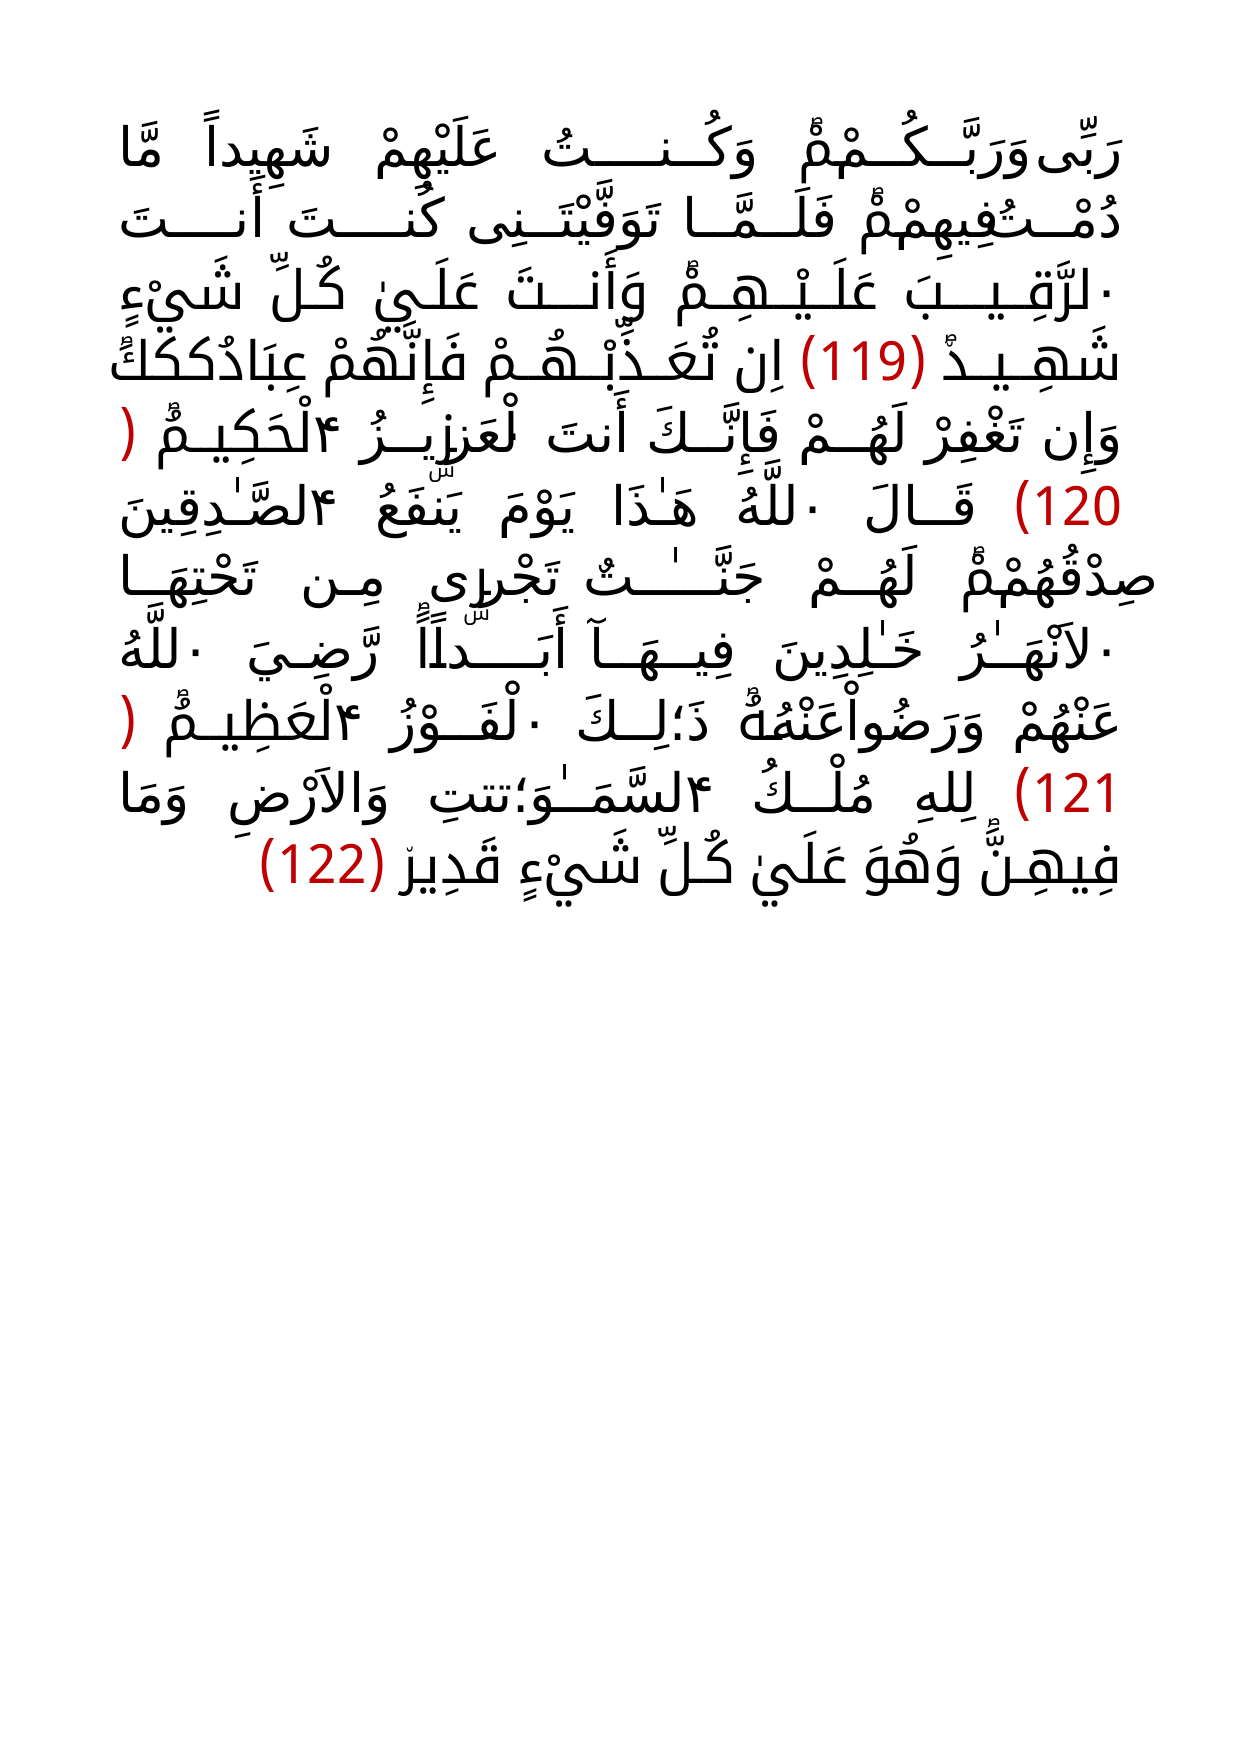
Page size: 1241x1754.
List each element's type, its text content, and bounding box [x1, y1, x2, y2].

text بِسْمِ ۱للَّهِ ۱لرَّحْمَـٰنِ ۱لرَّحِيمِ يَـٰٓـأَيُّهَـا ۰لذِينَ ءَامَنُوٓاْ أَوْفُواْ بِالْعُقُودِؐ (1) ٱُحِلَّــتْ لَكُم بَهِيمَةُ ۴لاَنْعَــٰمِ إِلاَّ مَا يُتْلۭيٰ عَلَيْكُمْ غَيْرَ مُحِلِّى ۱لصَّيْدِ وَأَنتُمْ حُرُم٘ؐ اِنَّ ۰للَّهَ يَحْكُمُ مَا يُرۣيدُؐ (2) يَـٰٓأَيُّهَا ۰لذِيـنَ ءَامَنُواْ لاَ تُحِلُّواْ شَعَــٰٓئِرَ ۰للَّهِ وَلاَ ۰لشَّهْرَ ۰لْحَرَامَ وَلاَ ۰لْهَدْيَ وَلاَ ۰لْقَـلَئِدَ وَلآَ ءَآمِّينَ ۰لْبَيْــتَ ۰لْحَرَامَ يَبْتَغُونَ فَضْلًا مِّن رَّبِّهِمْ وَرۣضْوَ؛ناًؐ وَإِذَا حَلَلْتُمْ فَاصْطَادُواْؐ وَلاَ يَجْرۣمَنَّكُمْ شَنَـَٔانُ قَوْمٖ اَن صَدُّوكُمْ عَنِ ۱ڤْمَسْجِدِ ۱لْحَرَامِ أَن تَعْتَدُواْؐ وَتَعَاوَنُواْ عَلَي ۰لْبِـرّۣ وَالتَّقْوۭيٰؐ وَلاَ تَعَـاوَنُـواْ عَلَي ۰لِاثْـمِ وَالْعُـدْوَ؛نِؐ وَاتَّـقُـواْ ۴للَّهَؐ إِنَّ ۰للَّهَ شَدِيدُ ۴لْعِقَابببِؐ (3) ¥ حُرّۣمَــتْ عَلَيْكُمُ ۴لْمَيْتَةُ وَالدَّمُ وَلَحْمُ ۴لْخِنزۣيرۣ وَمَآ ٱُهِلَّ لِغَـيْرۣ ۱للَّهِ بِهِ” وَاڤْمُنْخَـنِـقَـةُ وَالْمَـوْقُـوذَةُ وَالْمُتَرَدِّيَةُ وَاڤنَّطِيحَةُ وَمَآ أَكَلَ ۰لسَّبُعُ إِلاَّ مَـا ذَكَّيْتُــمْ وَمَا ذُبِحَ عَلَي ۰لنُّصُــبِ وَأَن تَسْتَقْسِمُواْ بِالاَزْچَــمِؐ ذَ؛لِــكُــمْ فِسْق٘ؐ ۱لْيَـوْمَ يَئِـسَ ۰لذِينَ كَفَرُواْ مِن دِينِكُمْؐ فَلاَ تَخْشَوْهُــمْ وَاخْشَوْنِؐ ۱لْيَوْمَ أَكْمَلْــتُ لَكُمْ دِينَكُمْ وَأَتْمَمْــتُ عَلَيْكُمْ نِعْمَتِى وَرَضِـيـــتُ لَكُـمُ ۴لِاسْچَـمَ دِينـاًؐ فَمَنُ ۶ضْـطُــرَّ فِى مَخْمَصَـةٖ غَيْرَ مُتَجَانِـفٍ لِإِّثْـمٍ فَإِنَّ ۰للَّهَ غَـفُـورٌ رَّحِـيـمٌؐ (4) يَسْــَٔلُونَكَ مَاذَآ ٱُحِلَّ لَهُمْؐ قُلُ ۷حِلَّ لَكُمُ ۴لطَّيِّبَــٰــتُ وَمَــا عَلَّمْتُم مِّنَ ۰لْجَوَارۣحِ مُكَلِّبِينَ تُعَلِّمُونَهُنَّ مِمَّا عَلَّمَكُمُ ۴للَّهُؐ فَكُلُواْ مِمَّآ أَمْسَكْنَ عَلَيْكُمْ وَاذْكُرُواْ èسْمَ ۰للَّهِ عَلَيْهِؐ وَاتَّقُواْ ۴للَّهَؐ إِنَّ ۰للَّهَ سَرۣيعُ ۴لْحِـسَـابببِؐ (5) ۱لْيَـوْمَ ٱُحِـلَّ لَكُـمُ ۴لطَّيِّبَــٰــتُ وَطَعَامُ ۴لذِينَ ٱُوتُواْ ۴لْكِتَــٰــبَ حِلٌّ لَّكُمْ وَطَعَامُكُمْ حِـلٌّ لَّهُــمْ وَاڤْمُحْصَنَــٰــتُ مِنَ ۰لْمُومِنَــٰــتِ وَاڤْمُحْصَنَــٰــتُ مِنَ ۰لـذِينَ ٱُوتُواْ ۴لْكِتَــٰــبَ مِن قَـبْلِكُمُ; إِذَآ ءَاتَيْتُمُوهُنَّ ٱُجُورَهُنَّ مُحْصِنِيـنَ غَيْرَ مُسَـٰفِحِيـنَ وَلاَ مُتَّخِـذِىٓ أَخْدَانٍؐ وَمَنْ يَّكْفُرْ بِالِايمَـٰنِ فَقَدْ حَبِطَ عَمَلُهُ„ وَهُوَ فِى ۱لاَخِرَةِ مِنَ ۰لْخَــٰسِرۣينَؐ (6) ® يَـٰٓأَيُّهَا ۰لذِينَ ءَامَنُوٓاْ إِذَا قُمْتُـمُ; إِلَي ۰لصَّلَــوٰةِ فَاغْسِلُواْ وُجُوهَكُمْ وَأَيْدِيَكُمُ; إِلَي ۰لْمَرَافِقِ وَامْسَحُواْ بِرُءُوسِكُمْؐ وَأَرْجُلَكُمُ; إِلَي ۰لْكَعْبَيْنِؐ وَإِن كُنتُمْ جُنُبــاً فَاطَّهَّرُواْؐ وَإِن كُنتُم مَّرْضۭيٰٓ أَوْ عَلَيٰ سَفَـر۫ اَوْ جَـآءَ احَدٌ مِّنكُم مِّنَ ۰لْغَآئِطِ أَوْ چَمَسْتُمُ ۴لنِّسَـآءَ فَلَمْ تَجِدُواْ مَآءً فَتَيَمَّمُواْ صَعِيداً طَيِّباً فَامْسَحُواْ بِوُجُوهِكُمْ وَأَيْدِيكُم مِّنْهُؐ مَا يُرۣيدُ ۴للَّهُ لِيَجْعَلَ عَلَيْكُم مِّنْ حَرَجٍؐ وَچَكِنْ يُّرۣيــدُ لِيُطَهِّرَكُمْ وَلِيُتِمَّ نِعْمَتَهُ„ عَلَيْكُمْ لَعَلَّكُمْ تَشْكُرُونَؐ (7) وَاذْكُرُواْ نِعْمَةَ ۰للَّهِ عَلَيْكُمْ وَمِيثَــٰقَهُ ۴ﻟ﮲ وَاثَقَكُم بِهِ“ إِذْ قُلْتُمْ سَمِعْنَا وَأَطَعْنَاؐ وَاتَّقُواْ ۴للَّهَؐ إِنَّ ۰للَّهَ عَلِيمٛ بِذَاتِ ۱لصُّدُورۣؐ (8) يَـٰٓـأَيُّهَا ۰لذِينَ ءَامَنُواْ كُونُواْ قَوَّ؛مِينَ لِلهِ شُهَـدَآءَ بِالْقِـسْـطِؐ وَلاَ يَجْرۣمَـنَّــكُمْ شَنَـــَٔانُ قَــوْمٖ عَلَـيٰٓ أَلاَّ تَعْدِلُواْؐ èعْدِلُواْ هُوَ أَقْـرَبببُ لِلتَّقْوۭيٰؐ وَاتَّقُـواْ ۴للَّهَؐ إِنَّ ۰للَّهَ خَبِيرٛ بِمَــا تَعْمَلُونَؐ (9) وَعَدَ ۰للَّهُ ۴لذِينَ ءَامَنُواْ وَعَمِلُواْ ۴ڤصَّـٰڤِحَـٰــتِ لَهُم مَّغْفِرَةٌ وَأَجْر٘ عَظِيمٌؐ (10) وَالذِينَ كَفَرُواْ وَكَذَّبُواْ بِـَٔايَــٰتِنَآ ٱُوْلَئِكَ أَصْحَــٰــبُ ۴لْجَحِيمِؐ (11) يَـٰٓأَيُّهَا ۰لذِينَ ءَامَنُواْ ۶ذْكُرُواْ نِعْمَــتَ ۰للَّهِ عَلَيْكُمُ; إِذْ هَمَّ قَوْم٘ اَنْ يَّـبْسُطُوٓاْ إِلَيْكُمُ; أَيْدِيَهُمْ فَكَفَّ أَيْدِيَهُمْ عَنكُمْؐ وَاتَّقُواْ ۴للَّهَؐ وَعَلَي ۰للَّهِ فَلْيَتَوَكَّلِ ۱لْمُومِنُونَؐ (12) © وَلَقَدَ اَخَذَ ۰للَّهُ مِيثَـٰقَ بَنِىٓ إِسْرَآءِيلَ وَبَعَثْنَا مِنْهُمُ èثْنَىْ عَشَرَ نَقِيبـاًؐ وَقَالَ ۰للَّهُ إِنِّى مَعَكُمْؐ لَـئِـنَ اَقَمْتُمُ ۴لصَّلَوٰةَ وَءَاتَيْتُمُ ۴لزَّكَوٰةَ وَءَامَنتُم بِرُسُلِى وَعَزَّرْتُمُوهُمْ وَأَقْرَضْتُمُ ۴للَّهَ قَرْضاٗ حَسَناً لُءَّكَفِّرَنَّ عَنكُمْ سَيِّــَٔاتِكُمْ وَلُءَدْخِلَنَّكُمْ جَنَّــٰــتٍ تَجْرۣى مِـن تَحْتِهَا ۰لاَنْهَـٰـرُؐ فَمَن كَفَـرَ بَـعْـدَ ذَ؛لِـكَ مِنكُمْ فَقَد ضَّلَّ سَوَآءَ ۰لسَّبِيلِؐ (13) فَبِمَا نَقْضِهِم مِّيثَــٰقَهُمْ لَعَنَّــٰهُمْ وَجَعَلْنَا قُلُوبَهُمْ قَــٰسِيَـةً يُحَـرّۣفُونَ ۰لْكَلِـمَ عَن مَّوَاضِعِهِ” وَنَسُـواْ حَظّـاً مِّمَّــا ذُكِّـرُواْ بِهِؐ” وَلاَ تَــزَالُ تَطَّلِعُ عَلَيٰ خَآئِنَةٍ مِّنْهُمُ; إِلاَّ قَلِيلًا مِّنْهُــمْؐ فَاعْــفُ عَنْهُمْ وَاصْفَحِؐ اِنَّ ۰للَّهَ يُحِــبُّ ۴ڤْمُحْسِنِينَؐ (14) وَمِـنَ ۰لذِيـنَ قَالُوٓاْ إِنَّــا نَصَـٰرۭيٰٓ أَخَذْنَا مِيثَــٰقَهُمْ فَنَسُواْ حَظّاً مِّمَّــا ذُكِّرُواْ بِهِ” فَأَغْرَيْنَا بَيْنَهُمُ ۴لْعَدَ؛وَةَ وَالْبَغْضَآءَ اۭلَيٰ يَوْمِ ۱لْقِيَــٰمَةِؐ وَسَوْفَ يُنَبِّيؖهُمُ ۴للَّهُ بِمَاكَانُواْ يَصْنَعُونَؐ (15) يَـٰٓأَهْلَ ۰لْكِتَــٰــبِ قَدْ جَآءَكُمْ رَسُولُنَـا يُبَيِّنُ لَكُمْ كَثِيراً مِّمَّا كُنتُمْ تُخْفُونَ مِنَ ۰لْكِتَــٰــبِ وَيَعْفُواْ عَن كَثِيرٍؐ (16) قَدْ جَآءَكُم مِّنَ ۰للَّهِ نُورٌ وَكِتَــٰــبٌ مُّبِينٌ (17) يَهْدِى بِهِ ۱للَّهُ مَـنِ 'تَّبَعَ رۣضْوَ؛نَهُ„ سُبُلَ ۰لسَّچَمِؐ وَيُخْرۣجُـهُم مِّنَ ۰لظُّلُمَــٰــتِ إِلَي ۰لنُّورۣ بِإِذْنِهِؐ” وَيَهْدِيهِمُ; إِلَيٰ صِرَ؛طٍ مُّسْتَقِيمٍؐ (18) ® لَّقَدْ كَفَـرَ ۰لذِيـنَ قَالُوٓاْ إِنَّ ۰للَّهَ هُوَ ۰لْمَسِيحُ èبْنُ مَرْيَمَؐ قُـلْ فَمَنْ يَّمْلِــكُ مِنَ ۰للَّهِ شَيْـــٔاٗ اِنَ اَرَادَ أَنْ يُّهْلِــكَ ۰ڤْمَسِيحَ "بْنَ مَرْيَــمَ وَٱُمَّهُ„ وَمَن فِى ۱لاَرْضِ جَمِيعـاًؐ وَلِلهِ مُلْــكُ ۴لسَّمَــٰوَ؛تتتِ وَالاَرْضِ وَمَا بَيْنَهُمَاؐ يَخْلُـقُ مَا يَشَآءُؐ وَاللَّهُ عَلَيٰ كُلِّ شَيْءٍ قَدِيــرٌؐ (19) وَقَالَــتِ ۱لْيَهُودُ وَالنَّصَــٰرۭيٰ نَحْـنُ أَبْنَــٰٓؤُاْ ۴للَّهِ وَأَحِبَّـٰٓؤُهُؐ, قُلْ فَلِمَ يُعَذِّبُكُم بِذُنُوبِكُمؐ بَلَ اَنتُم بَشَرٌ مِّمَّـنْ خَلَقَؐ يَغْفِرُ لِمَنْ يَّشَآءُ وَيُعَذِّبببُ مَـنْ يَّشَآءُؐ وَلِلهِ مُلْكُ ۴لسَّمَـٰوَ؛تتتِ وَالاَرْضِ وَمَا بَيْنَهُمَـاؐ وَإِلَيْهِ ۱لْمَصِيرُؐ (20) يَـٰٓأَهْلَ ۰لْكِتَــٰــبِ قَدْ جَآءَكُمْ رَسُولُنَا يُبَيِّنُ لَكُمْ عَلَيٰ فَتْرَةٍ مِّنَ ۰لرُّسُلِ أَن تَقُولُواْ مَا جَآءَنَــا مِنۢ بَشِيرٍ وَلاَ نَذِيرٍ فَقَدْ جَآءَكُم بَشِيرٌ وَنَذِيرٌؐ وَاللَّهُ عَلَيٰ كُلِّ شَيْءٍ قَدِيرٌؐ (21) وَإِذْ قَالَ مُوسۭيٰ لِقَوْمِهِ” يَــٰقَوْمِ ۹ذْكُرُواْ نِعْمَةَ ۰للَّهِ عَلَيْكُمُ; إِذْ جَعَلَ فِيكُمُ; أَنۢبِيؕـآءَ وَجَعَلَكُم مُّلُوكـاًؐ وَءَاتۭيٰكُم مَّا لَمْ يُوتتتِ أَحَداً مِّنَ ۰لْعَــٰلَمِينَؐ (22) يَــٰقَوْمِ ۹دْخُلُواْ ۴لاَرْضَ ۰لْمُقَدَّسَةَ ۰لتِى كَتَــــبَ ۰للَّهُ لَــكُمْؐ وَلاَ تَرْتَدُّواْ عَلَيٰٓ أَدْبۭـٰرۣكُمْ فَتَنقَــلِبُـواْ خَـــٰسِرۣيـنَؐ (23) قَــالُواْ يَــٰمُوسۭيٰٓ إِنَّ فِيهَا قَوْمـاً جَبّۭارۣينَؐ وَإِنَّا لَن نَّدْخُلَهَـا حَتَّـيٰ يَخْرُجُواْ مِنْهَــاؐ فَإِنْ يَّخْرُجُواْ مِنْـهَـا فَإِنَّا دَ؛خِلُـونَؐ (24) ¤ قَالَ رَجُچَنِ مِنَ ۰لذِينَ يَخَافُونَ أَنْعَمَ ۰للَّهُ عَلَيْهِمَا ۸دْخُلُواْ عَلَيْهِمُ ۴لْبَابببَؐ فَإِذَا دَخَلْتُمُوهُ فَإِنَّكُمْ غَـٰلِبُونَؐ وَعَلَي ۰للَّهِ فَتَوَكَّلُوٓاْ إِن كُنتُــم مُّومِنِيـنَؐ (25) قَــالُواْ يَــٰمُوسۭيٰٓ إِنَّـا لَن نَّدْخُلَهَآ أَبَداً مَّـا دَامُواْ فِيهَا فَاذْهَــبَ اَنتَ وَرَبُّكَ فَقَــٰتِلآَ إِنَّا هَــٰهُنَا قَــٰعِدُونَؐ (26) قَالَ رَبِّ إِنِّى لآَ أَمْلِكُ إِلاَّ نَفْسِىؐ وَأَخِىؐ فَافْرُقْ بَيْنَنَـا وَبَيْنَ ۰لْقَوْمِ ۱لْفَــٰسِقِيـنَؐ (27) قَالَ فَإِنَّهَا مُحَـرَّمَة٘ عَلَيْهِمُؐ; أَرْبَعِينَ سَنَةً يَتِيهُـونَ فِى ۱لاَرْضِؐ فَلاَ تَاسَ عَلَي ۰لْقَوْمِ ۱لْفَــٰسِقِينَؐ (28) وَاتْلُ عَلَيْهِــمْ نَبَأَ "بْنَيَ —ادَمَ بِالْحَقِّ إِذْ قَرَّبَــا قُرْبَاناً فَتُقُبِّلَ مِنَ اَحَدِهِمَا وَلَمْ يُتَقَبَّلْ مِنَ ۰لاَخَرۣؐ قَالَ لَأَقْتُلَنَّــكَؐ قَالَ إِنَّمَا يَتَقَبَّلُ ۴للَّهُ مِنَ ۰لْمُتَّقِينَؐ (29) لَـئِنۢ بَسَطْــتَّ إِلَيَّ يَدَكَ لِتَقْتُـلَنِى مَـآ أَنَــا بِبَاسِطٍ يَدِيَ إِلَيْــكَ لَأِقْتُلَــكَؐ إِنِّيَ أَخَافُ ۴للَّهَ رَبَّ ۰لْعَــٰلَمِينَؐ (30) إِنِّيَ ٱُرۣيدُ أَن تَبُوٓأَ بِإِثْمِى وَإِثْمِــكَ فَتَكُونَ مِنَ اَصْحَــٰــبِ ۱لنّۭارۣؐ وَذَ؛لِكَ جَزَ×ؤُاْ ۴لظَّـٰلِمِــيـنَؐ (31) فَطَوَّعَــــتْ لَــهُ„ نَفْسُــهُ„ قَتْلَ أَخِيـهِ فَقَتَــلَــهُ„ فَأَصْبَحَ مِـنَ ۰لْخَــٰسِرۣيـنَؐ (32) فَبَعَــــثَ ۰للَّهُ غُرَابــاً يَبْحَــــثُ فِى ۱لاَرْضِ لِيُرۣيَــهُ„ كَيْــفَ يُوَ؛رۣى سَوْءَةَ أَخِيهِؐ قَــالَ يَـٰوَيْلَتۭيٰٓ أَعَجَزْتتتُ أَنَ اَكُونَ مِثْلَ هَـٰذَا ۰لْغُرَابببِ فَٱُوَ؛رۣيَ سَوْءَةَ أَخِى فَأَصْبَحَ مِنَ ۰لنَّــٰدِمِينَ (33) مِنَ اَجْلِ ذَ؛لِكَؐ كَتَبْنَـا عَلَيٰ بَنِىٓ إِسْرَآءِيلَ أَنَّهُ„ مَن قَتَلَ نَفْساَۢ بِغَيْـرۣ نَفْسٖ اَوْ فَسَادٍ فِى ۱لاَرْضِ فَكَأَنَّمَا قَتَلَ ۰لنَّاسَ جَمِيعـاًؐ وَمَنَ اَحْيۭاهَــا فَكَأَنَّمَآ أَحْيَــا ۰لنَّاسَ جَمِيعاًؐ ® وَلَقَدْ جَآءَتْهُمْ رُسُلُنَـا بِالْبَيِّنَــٰــتِ ثُـمَّ إِنَّ كَثِيراً مِّنْهُم بَعْدَ ذَ؛لِــكَ فِى ۱لاَرْضِ لَمُسْرۣفُــونَؐ (34) إِنَّــمَــا جَزَ×ؤُاْ ۴لذِينَ يُحَارۣبُونَ ۰للَّهَ وَرَسُولَهُ„ وَيَسْعَوْنَ فِى ۱لاَرْضِ فَسَــاداٗ اَنْ يُّقَــتَّــلُــوٓاْ أَوْ يُصَــلَّبُــوٓاْ أَوْ تُقَطَّــعَ أَيْدِيهِــــمْ وَأَرْجُلُهُم مِّنْ خِچَفٖ اَوْ يُنفَوْاْ مِنَ ۰لاَرْضِؐ ذَ؛لِــكَ لَهُــمْ خِزْيٌ فِى ۱لدُّنْيۭـاؐ وَلَهُــمْ فِى ۱لاَخِرَةِ عَــذَاب٘ عَظِيــم٘ (35) اِلاَّ ۰لذِينَ تَابُواْ مِن قَــبْـلِ أَن تَقْدِرُواْ عَلَيْهِمْ فَاعْلَمُوٓاْ أَنَّ ۰للَّــهَ غَفُورٌ رَّحِيمٌؐ (36) يَـٰٓأَيُّهَــا ۰لذِينَ ءَامَنُواْ èتَّقُواْ ۴للَّهَ وَابْتَغُوٓاْ إِلَيْهِ ۱لْوَسِيلَةَ وَجَــٰهِدُواْ فِى سَبِيـلِــهِ” لَعَلَّــكُــمْ تُفْلِحُـونَؐ (37) إِنَّ ۰لذِيـنَ كَـفَــرُواْ لَوَ اَنَّ لَهُــم مَّــا فِى ۱لاَرْضِ جَمِيعــاً وَمِثْلَهُ„ مَعَهُ„ لِيَفْتَدُواْ بِهِ” مِـنْ عَـذَابببِ يَــوْمِ ۱لْقِيَــٰـمَةِ مَــا تُقُبِّلَ مِنْهُمْؐ وَلَهُمْ عَذَاببب٘ اَلِيــمٌؐ (38) يُرۣيدُونَ أَنْ يَّخْــرُجُــواْ مِنَ ۰لنّۭارۣ وَمَـا هُم بِخَــٰرۣجِينَ مِنْهَـاؐ وَلَهُمْ عَذَابٌ مُّقِيمٌؐ (39) وَالسَّارۣقُ وَالسَّارۣقَةُ فَاقْطَعُوٓاْ أَيْدِيَهُمَا جَزَآءَۢ بِمَا كَسَبَــا نَكَــٰلًا مِّـنَ ۰للَّهِؐ وَاللَّهُ عَزۣيز٘ حَكِيــمٌؐ (40) فَمَـن تَابَ مِـنۢ بَــعْــدِ ظُلْمِهِ” وَأَصْــلَحَ فَــإِنَّ ۰للَّهَ يَتُـوبببُ عَلَــيْــهِؐ إِنَّ ۰للَّــهَ غَفُــورٌ رَّحِيم٘ؐ (41) اَلَمْ تَعْلَمَ اَنَّ ۰للَّهَ لَهُ„ مُلْــكُ ۴لسَّمَــٰوَ؛تِ وَالاَرْضِؐ يُعَذِّبببُ مَـنْ يَّشَـآءُ وَيَغْفِرُ لِمَنْ يَّشَــآءُؐ وَاللَّهُ عَلَيٰ كُلِّ شَيْءٍ قَدِيرٌؐ (42) © يَـٰٓأَيُّهَـا ۰لرَّسُولُ لاَ يُحْزۣنــكَ ۰لذِينَ يُسَــٰرۣعُونَ فِى ۱لْكُفْرۣ مِنَ ۰لذِينَ قَالُـوٓاْ ءَامَنَّـا بِأَفْـوَ؛هِــهِــمْ وَلَمْ تُومِـن قُلُوبُهُـمْؐ وَمِنَ ۰لذِيـنَ هَــادُواْ سَمَّــٰـعُــونَ لِلْكَذِبببِ سَمَّــٰعُــونَ لِقَوْمٖ —اخَرۣيـنَ لَمْ يَاتُوكَؐ يُحَرّۣفُــونَ ۰لْكَــلِــمَ مِـنۢ بَعْدِ مَوَاضِعِــهِ” يَقُولُــونَ إِنُ ۷وتِيتُــمْ هَــٰـذَا فَخُــذُوهُ وَإِن لَّــمْ تُــوتَــوْهُ فَاحْــذَرُواْؐ وَمَـنْ يُّــرۣدِ ۱للَّــهُ فِــتْــنَــتَــهُ„ فَلَـن تَــمْـلِــكَ لَــهُ„ مِـنَ ۰للَّهِ شَــيْـــٔاٗؐ ۷وْلَئِـــكَ ۰لذِينَ لَمْ يُرۣدِ ۱للَّهُ أَنْ يُّطَــهِّــرَ قُلُوبَــهُــمْؐ لَــهُــمْ فِى ۱لدُّنْـيۭــا خِـزْيٌؐ وَلَــهُـمْ فِى ۱لاَخِــرَةِ عَــذَاب٘ عَظِــيــمٌؐ (43) سَمَّـــٰعُــونَ لِلْكَذِبببِ أَكَّــٰلُـونَ ڤِڤسُّحْــــتِؐ فَــإِن جَآءُوكككَ فَاحْكُــم بَيْنَهُمُ; أَوَ اَعْرۣضْ عَنْهُـمْؐ وَإِن تُعْـرۣضْ عَنْهُـمْ فَلَـنْ يَّضُرُّوكككَ شَيْـــٔاًؐ وَإِنْ حَكَمْــــتَ فَاحْكُـم بَيْنَهُــم بِالْقِسْـطِؐ إِنَّ ۰للَّهَ يُحِــبُّ ۴لْمُقْسِطِينَؐ (44) وَكَيْفَ يُحَكِّمُونَــكَ وَعِندَهُمُ ۴لتَّوْرۭيٰةُ فِيهَا حُكْمُ ۴للَّهِ ثُمَّ يَتَوَلَّوْنَ مِنۢ بَعْدِ ذَ؛لِكَؐ وَمَــآ ٱُوْلَئِكَ بِالْمُومِنِينَؐ (45) إِنَّآ أَنزَلْنَا ۰لتَّوْرۭيٰةَ فِيهَا هُديً وَنُورٌ يَحْكُمُ بِهَـا ۰لنَّبِيٓــُٔونَ ۰لذِيـنَ أَسْلَمُـواْ لِلذِينَ هَـادُواْ وَالرَّبَّـــٰنِيُّـونَ وَالاَحْبَارُ بِمَا ۸سْتُحْفِظُواْ مِن كِتَــٰــبِ ۱للَّهِ وَكَانُواْ عَلَيْهِ شُهَدَآءَؐ فَلاَ تَخْشَـوُاْ ۴لنَّاسَ وَاخْشَـوْنِؐ وَلاَ تَشْتَــرُواْ بِـَٔايَــٰتِى ثَمَنـاً قَلِيلًؐا وَمَن لَّمْ يَحْكُم بِمَـآ أَنزَلَ ۰للَّهُ فَٱُوْلَئِكَ هُمُ ۴لْكَــٰفِرُونَؐ (46) ® وَكَتَبْنَـا عَلَيْهِمْ فِيهَآ أَنَّ ۰لنَّفْـسَ بِالنَّفْسِ وَالْعَيْـنَ بِالْعَيْـنِ وَالاَنـفَ بِالاَنـفِ وَالاُذْنَ بِالاُذْنِ وَالسِّنَّ بِالسِّنِّ وَالْجُرُوحَ قِصَاصٌؐ فَمَن تَصَدَّقَ بِهِ” فَهُوَ كَفَّارَةٌ لَّـهُؐ, وَمَن لَّمْ يَحْكُم بِمَآ أَنزَلَ ۰للَّهُ فَٱُوْلَئِــكَ هُمُ ۴لظَّـٰلِمُونَؐ (47) وَقَفَّيْنَا عَلَـيٰٓ ءَاثۭـٰرۣهِم بِعِيسَي "بْنِ مَرْيَمَ مُصَدِّقاً لِّمَا بَيْنَ يَدَيْهِ مِنَ ۰لتَّوْرۭيٰةِؐ وَءَاتَيْنَــٰهُ ۴لِانجِيـلَ فِيهِ هُديً وَنُورٌ وَمُصَدِّقاً لِّمَـا بَيْـنَ يَدَيْهِ مِـنَ ۰لتَّوْرۭيٰـةِ وَهُـديً وَمَوْعِـظَـةً لِّلْمُتَّقِيـنَؐ (48) وَڤْيَحْكُمَ اَهْـلُ ۴لِانجِيلِ بِمَآ أَنزَلَ ۰للَّهُ فِيهِؐ وَمَن لَّمْ يَحْكُم بِمَــآ أَنزَلَ ۰للَّهُ فَٱُوْلَئِــكَ هُمُ ۴لْفَــٰسِقُـونَؐ (49) وَأَنزَلْنَــآ إِلَيْــكَ ۰لْكِتَــٰـــبَ بِالْحَقِّ مُصَدِّقاً لِّمَا بَيْنَ يَدَيْهِ مِنَ ۰لْكِتَــٰــبِ وَمُهَيْمِناٗ عَلَيْهِؐ فَاحْكُم بَيْنَهُم بِمَآ أَنزَلَ ۰للَّهُ وَلاَ تَتَّبِعَ اَهْوَآءَهُمْ عَمَّا جَآءَكَ مِنَ ۰لْحَقﱢّؐ لِكُلٍّ جَعَلْنَا مِنكُمْ شِرْعَةً وَمِنْهَاجاًؐ وَلَوْ شَآءَ ۰للَّهُ لَجَعَلَكُمُ; ٱُمَّةً وَ؛حِدَةًؐ وَچَكِن لِّيَبْلُوَكُمْ فِى مَآ ءَاتۭيٰكُمْؐ فَاسْتَبِقُواْ ۴لْخَيْرَ؛تتتِؐ إِلَي ۰للَّهِ مَرْجِعُكُمْ جَمِيعاً فَيُنَبِّيؖكُم بِمَا كُنتُمْ فِيهِ تَخْتَلِفُونَؐ (50) ¥ وَأَنُ ۶حْكُم بَيْنَهُم بِمَآ أَنزَلَ ۰للَّهُؐ وَلاَ تَتَّـبِـعَ اَهْوَآءَهُــمْؐ وَاحْــذَرْهُــمُ; أَنْ يَّفْتِنُـوكككَ عَنۢ بَعْضِ مَآ أَنــزَلَ ۰للَّــهُ إِلَيْــكَؐ فَــإِن تَوَلَّوْاْ فَاعْلَـمَ اَنَّمَـا يُرۣيدُ ۴للَّهُ أَنْ يُّصِيبَـهُم بِبَعْضِ ذُنُوبِهِمْؐ وَإِنَّ كَثِيـراً مِّـنَ ۰لنَّـاسِ لَفَــٰسِقُـونَؐ (51) أَفَحُــكْمَ ۰لْجَــٰهِـلِــيَّــةِ يَبْغُـونَؐ وَمَـنَ اَحْسَـنُ مِنَ ۰للَّــهِ حُكْمــاً لِّقَوْمٍ يُوقِــنُــونَؐ (52) يَـٰٓـأَيُّـهَـا ۰لذِيـنَ ءَامَـنُـواْ لاَ تَتَّخِـذُواْ ۴لْيَـهُـودَ وَالنَّـصَــٰرۭيٰٓ أَوْلِيَــآءَؐ بَعْضُهُـمُ; أَوْلِيَــآءُ بَعْـضٍؐ وَمَنْ يَّتَوَلَّـهُـم مِّنـكُمْ فَإِنَّــهُ„ مِنْـهُــمُؐ; إِنَّ ۰للَّـهَ لاَ يَـهْـدِى ۱لْقَــوْمَ ۰لظَّــٰلِـمِيـنَؐ (53) فَـتَـرَي ۰لــذِيـنَ فِى قُلُــوبِهِــم مَّرَضٌ يُسَــٰرۣعُــونَ فِيهِــمْ يَقُــولُــونَ نَخْشۭـيٰٓ أَن تُصِيـبَــنَــا دَآئِرَةٌؐ فَعَـسَـي ۰للَّـهُ أَنْ يَّـاتِـيَ بِاڤْفَتْحِ أَوَ اَمْرٍ مِّـنْ عِنـدِهِ” فَيُصْبِحُـواْ عَلَـيٰ مَآ أَسَـرُّواْ فِىٓ أَنفُسِــهِــمْ نَــٰدِمِيـنَؐ (54) يَقُـولُ ۴لذِيـنَ ءَامَنُوٓاْ أَهَـٰٓؤُلآَءِ ۱لـذِينَ أَقْسَـمُـواْ بِاللَّهِ جَهْدَ أَيْمَــٰنِـهِمُ; إِنَّهُمْ لَمَعَكُمْ حَبِطَــتَ اَعْمَــٰلُـهُـمْ فَأَصْبَحُــواْ خَــٰسِــرۣيـنَؐ (55) يَـٰٓأَيُّـهَـا ۰لذِينَ ءَامَـنُـواْ مَنْ يَّـرْتَدِدْ مِنكُمْ عَـن دِينِـهِ” فَسَوْفَ يَاتِى ۱للَّـهُ بِقَـوْمٍ يُحِبُّهُـمْ وَيُحِبُّونَـهُ; أَذِلَّةٖ عَلَي ۰لْـمُـومِـنِـيـنَ أَعِزَّةٖ عَـلَي ۰لْــكۭـٰـفِـرۣيـنَ يُجَــٰهِـدُونَ فِى سَبِيلِ ۱للَّهِ وَلاَ يَخَـافُونَ لَوْمَـةَ ٹــمٍؐ ذَ؛لِــكَ فَضْـلُ ۴للَّــهِ يُوتِيــهِ مَنْ يَّشَآءُؐ وَاللَّهُ وَ؛سِع٘ عَلِيم٘ؐ (56) اِنَّمَـا وَلِيُّــكُمُ ۴للَّــهُ وَرَسُــولُــهُ„ وَالذِينَ ءَامَنُواْ ۴لذِيـنَ يُــقِيمُونَ ۰لصَّــلَــوٰةَ وَيُــوتُــونَ ۰لزَّكَوٰةَ وَهُمْ رَ؛كِعُــونَؐ (57) وَمَنْ يَّتَـوَلَّ ۰للَّهَ وَرَسُولَــهُ„ وَالذِينَ ءَامَــنُــواْ فَــإِنَّ حِزْبببَ ۰للَّــهِ هُــمُ ۴لْغَــٰلِبُـــونَؐ (58) يَـٰٓـأَيُّهَــا ۰لذِيـنَ ءَامَــنُــواْ لاَ تَتَّخِذُواْ ۴لذِيـنَ "تَّخَذُواْ دِينَــكُــمْ هُــزُؤاً وَلَعِبــاً مِّـنَ ۰لذِينَ ٱُوتُــواْ ۴لْكِتَــٰــبَ مِـن قَبْلِكُمْ وَالْكُفَّــارَ أَوْلِيَــآءَؐ وَاتَّقُــواْ ۴للَّــهَ إِن كُنتُـم مُّومِنِـيـنَؐ (59) ® وَإِذَا نَادَيْـتُـمُ; إِلَي ۰لصَّلَوٰةِ 'تَّخَذُوهَا هُزُؤاً وَلَـعِبـاًؐ ذَ؛لِــكَ بِأَنَّهُـمْ قَوْمٌ لاَّ يَعْــقِــلُــونَؐ (60) قُلْ يَـٰٓـأَهْـلَ ۰لْكِتَــٰــبِ هَـلْ تَنــقِــمُــونَ مِنَّــآ إِلٓاَّ أَنَ —امَنَّـا بِاللَّــهِ وَمَـآ ٱُنــزۣلَ إِلَيْنَـا وَمَــآ ٱُنزۣلَ مِن قَبْلُ وَأَنَّ أَكْـثَــرَكُمْ فَــٰسِقُونَؐ (61) قُلْ هَـلُ ۷نَبِّيؖكُم بِشَرٍّ مِّن ذَ؛لِكَ مَثُوبَةٗ عِندَ ۰للَّهِ مَن لَّعَنَهُ ۴للَّهُ وَغَضِــبَ عَلَيْهِ وَجَعَـلَ مِنْهُــمُ ۴لْقِرَدَةَ وَالْخَنَــازۣيرَ وَعَبَــدَ ۰لطَّـــٰغُــوتَؐ ٱُوْلَئِكَ شَرٌّ مَّكَانــاً وَأَضَـلُّ عَن سَوَآءِ ۱لسَّبِيـلِؐ (62) وَإِذَا جَآءُوكُمْ قَالُــوٓاْ ءَامَــنَّــا وَقَد دَّخَــلُــواْ بِالْكُفْرۣ وَهُــمْ قَدْ خَــرَجُــواْ بِــــهِؐ” وَاللَّــهُ أَعْلَــمُ بِمَــا كَانُواْ يَكْتُمُــونَؐ (63) وَتَرۭيٰ كَثِيراً مِّنْهُــمْ يُسَــٰرۣعُــونَ فِى ۱لِاثْــمِ وَالْعُدْوَ؛نِ وَأَكْلِــهِــمُ ۴ڤسُّحْـتَؐ لَبِيـسَ مَــا كَانُــواْ يَعْمَــلُــونَؐ (64) لَوْلاَ يَنْهۭيٰهُــمُ ۴لرَّبَّــٰنِيُّــونَ وَالاَحْبَــارُ عَن قَوْلِهِمُ ۴لِاثْمَ وَأَكْلِهِمُ ۴ڤسُّحْتَؐ لَبِيسَ مَا كَانُواْ يَصْنَعُونَؐ (65) وَقَـالَــتِ ۱لْيَهُودُ يَـدُ ۴للَّهِ مَغْلُولَة٘ؐ غُلَّـــتَ اَيْدِيهِــمْ وَلُعِــنُــواْ بِمَا قَــالُواْؐ بَـلْ يَــدَ؛هُ مَبْسُوطَـتَـٰنِ يُنفِقُ كَيْــفَ يَشَآءُؐ وَلَيَزۣيـدَنَّ كَثِيــراً مِّنْهُــم مَّــآ ٱُنــزۣلَ إِلَيْكَ مِن رَّبِّكَ طُغْيَـــٰنــاً وَكُفْــراًؐ وَأَلْقَــيْــنَــا بَيْنَهُــمُ ۴لْــعَــدَ؛وَةَ وَالْبَغْضَــآءَ اۭلَيٰ يَوْمِ ۱لْقِيَــٰـمَــةِؐ كُلَّمَــآ أَوْقَدُواْ نَــاراً ڤِّڤْحَــرْبببِ أَطْــفَــأَهَــا ۰للَّهُؐ وَيَسْعَــــوْنَ فِى ۱لاَرْضِ فَــسَــاداًؐ وَاللَّهُ لاَ يُحِــــبُّ ۴لْــمُــفْــسِــدِيـنَؐ (66) وَلَــوَ اَنَّ أَهْلَ ۰لْكِتَــٰــبِ ءَامَنُواْ وَاتَّقَوْاْ لَكَفَّرْنَــا عَنْــهُــمْ سَيِّـــَٔاتِــهِــمْ وَلَأَدْخَلْنَــٰهُـمْ جَنَّــٰــتِ ۱لنَّــعِــيــمِؐ (67) وَلَــوَ اَنَّهُــمُ; أَقَامُــواْ ۴لتَّوْرۭيٰةَ وَالِانجِيـلَ وَمَآ ٱُنزۣلَ إِلَيْهِـم مِّن رَّبِّــهِمْ لَأَكَلُــواْ مِن فَوْقِهِـمْ وَمِن تَحْــتِ أَرْجُلِهِــمؐ مِّنْهُــمُ; ٱُمَّةٌ مُّقْتَصِـدَةٌؐ وَكَــثِيـرٌ مِّنْهُمْ سَــآءَ مَا يَعْمَلُـونَؐ (68) © يَــٰٓأَيُّهَـا ۰لرَّسُولُ بَلِّغْ مَــآ ٱُنــزۣلَ إِلَيْـكَ مِن رَّبِّكَؐ وَإِن لَّــمْ تَفْــعَـلْ فَــمَــا بَــلَّـغْــــتَ رۣسَاچَتِــهِؐ” وَاللَّــهُ يَعْصِـمُــــكَ مِنَ ۰لــنَّــاسِؐ إِنَّ ۰للَّــهَ لاَ يَــهْــدِى ۱لْقَــوْمَ ۰لْكۭـٰفِـرۣيـنَؐ (69) قُـلْ يَـٰٓأَهْلَ ۰لْكِتَــٰــبِ لَسْتُــمْ عَلَيٰ شَيْءٖ حَتَّيٰ تُقِيمُـواْ ۴لتَّـوْرۭيٰةَ وَالِانجِيلَ وَمَآ ٱُنزۣلَ إِلَيْكُم مِّن رَّبِّكُمْؐ وَلَيَزۣيدَنَّ كَثِيراً مِّنْهُم مَّآ ٱُنزۣلَ إِلَيْــكَ مِن رَّبِّكَ طُغْيَــٰنـاً وَكُفْـراًؐ فَلاَ تَاسَ عَلَي ۰لْقَوْمِ ۱لْكۭــٰفِرۣينَؐ (70) إِنَّ ۰لذِينَ ءَامَنُواْ وَالـذِيـنَ هَــادُواْ وَالصَّــٰبُـونَ وَالنَّصَــٰرۭيٰ مَـنَ —امَـنَ بِاللَّـهِ وَالْـيَـوْمِ ۱لاَخِــرۣ وَعَمِـلَ صَـٰڤِحــاً فَلاَ خَــوْف٘ عَــلَــيْــهِــمْ وَلاَ هُــمْ يَحْــزَنُــونَؐ (71) لَــقَــدَ اَخَذْنَــا مِيثَـٰقَ بَنِىٓ إِسْرَآءِيلَ وَأَرْسَلْنَــآ إِلَيْهِــمْ رُسُــلًؐا كُلَّــمَــا جَآءَهُمْ رَسُولٛ بِمَا لاَ تَهْوۭيٰٓ أَنفُسُهُـمْ فَرۣيقـاً كَـذَّبُــواْ وَفَرۣيقاً يَقْتُلُـونَؐ (72) وَحَسِبُوٓاْ أَلاَّ تَكُونَ فِتْنَةٌ فَعَمُواْ وَصَــمُّـواْ ثُمَّ تَــابببَ ۰للَّهُ عَلَيْهِــمْ ثُــمَّ عَمُواْ وَصَمُّــواْؐ كَثِيــرٌ مِّنْهُمْؐ وَاللَّهُ بَصِيرٛ بِــمَــا يَعْمَــلُــونَؐ (73) لَقَدْ كَفَــرَ ۰لذِيـنَ قَــالُــوٓاْ إِنَّ ۰للَّهَ هُــوَ ۰ڤْمَــسِيحُ èبْنُ مَــرْيَــمَؐ وَقَــالَ ۰لْمَسِيحُ يَــٰبَنِىٓ إِسْرَآءِيلَ ۸عْبُدُواْ ۴للَّــهَ رَبِّــــى وَرَبَّكُــمُؐ; إِنَّهُ„ مَنْ يُّشْرۣكككْ بِاللَّهِ فَقَـدْ حَــرَّمَ ۰للَّهُ عَـلَيْــهِ ۱لْجَنَّــةَ وَمَأْوۭيٰهُ ۴لنَّارُؐ وَمَا لِلظَّـٰلِمِينَ مِنَ اَنصۭارٍؐ (74) ® لَّقَدْ كَــفَــرَ ۰لذِينَ قَالُــوٓاْ إِنَّ ۰للَّــهَ ثَــالِــــثُ ثَـچَــثَـةٍؐ وَمَا مِنِ اِچَهٖ اِلٓاَّ إِچَــهٌ وَ؛حِــدٌؐ وَإِن لَّمْ يَنتَــهُــواْ عَمَّا يَقُولُــونَ لَيَمَسَّـنَّ ۰لذِيـنَ كَفَــرُواْ مِنْهُــمْ عَذَاب٘ اَلِيم٘ؐ (75) اَفَــلاَ يَتُوبُــونَ إِلَي ۰للَّــهِ وَيَسْتَغْفِرُونَــهُؐ, وَاللَّــهُ غَفُــورٌ رَّحِيــمٌؐ (76) مَّا ۰لْمَسِيحُ èبْنُ مَرْيَــمَ إِلاَّ رَسُــولٌ قَدْ خَلَــتْ مِن قَبْــلِــهِ ۱لرُّسُلُؐ وَٱُمُّهُ„ صِدِّيقَــةٌؐ كَانَــا يَاكُچَنِ ۱لطَّــعَــامَؐ ۸نظُرْ كَيْفَ نُبَيِّنُ لَهُمُ ۴لاَيَــٰــتِ ثُــمَّ ۸نظُـرَ اَنّۭيٰ يُوفَكُونَؐ (77) قُـلَ اَتَعْبُـدُونَ مِن دُونِ ۱للَّــهِ مَــا لاَ يَمْــلِــــكُ لَـــكُــمْ ضَـــــرّاً وَلاَ نَفْعــاًؐ وَاللَّــهُ هُــوَ ۰لسَّــمِــيــعُ ۴لْعَــلِــيـــمُؐ (78) قُـلْ يَـٰٓأَهْـلَ ۰لْكِــتَـــٰــبِ لاَ تَغْلُــواْ فِى دِينِكُــمْ غَيْرَ ۰لْحَقﱢّؐ وَلاَ تَتَّبِــعُــوٓاْ أَهْــوَآءَ قَوْمٍ قَد ضَّـلُّــواْ مِـن قَبْلُ وَأَضَـلُّـواْ كَثِيراً وَضَـلُّـواْ عَن سَوَآءِ ۱لسَّبِيـلِؐ (79) لُعِـنَ ۰لذِيـنَ كَفَــرُواْ مِـنۢ بَنِىٓ إِسْرَآءِيـلَ عَلَـيٰ لِسَانِ دَاوُﹼدَ وَعِيسَي "بْنِ مَرْيَــمَؐ ذَ؛لِــكَ بِمَا عَصَواْ وَّكَــانُــواْ يَعْتَدُونَؐ (80) كَــانُــواْ لاَ يَتَنَاهَوْنَ عَن مُّنكَرٍ فَعَلُوهُؐ لَبِيـسَ مَا كَانُواْ يَفْعَــلُــونَؐ (81) تَرۭيٰ كَثِيراً مِّنْهُــمْ يَتَوَلَّوْنَ ۰لذِينَ كَفَرُواْؐ لَبِيـسَ مَــا قَدَّمَــــتْ لَهُــمُ; أَنــفُــسُــهُــمُ; أَن سَخِــطَ ۰للَّهُ عَلَيْــهِــمْ وَفِى ۱لْعَـــذَابِ هُــمْ خَـــٰلِــدُونَؐ (82) وَلَوْ كَانُــواْ يُومِــنُــونَ بِاللَّهِ وَالنَّبِىٓءِ وَمَــآ ٱُنــزۣلَ إِلَيْــهِ مَا "تَّخَــذُوهُــمُ; أَوْلِيَآءَؐ وَچَكِنَّ كَثِيـراً مِّنْهُــــــمْ فَــٰسِقُـونَؐ (83) ¤ ڤَتَجِدَنَّ أَشَــدَّ ۰لنَّـاسِ عَــدَ؛وَةً لِّلذِينَ ءَامَنُــــواْ ۴لْيَهُودَ وَالذِيـنَ أَشْرَكُــواْؐ وَلَتَجِـدَنَّ أَقْرَبَهُــم مَّــوَدَّةً لِّلــــذِينَ ءَامَنُواْ ۴لذِينَ قَــالُــوٓاْ إِنَّا نَــصَــٰرۭيٰؐ ذَ؛لِــكَ بِــأَنَّ مِنْهُــمْ قِسِّيسِينَ وَرُهْبَانــاً وَأَنَّهُــمْ لاَ يَسْتَكْبِــــرُونَؐ (84) وَإِذَا سَمِعُـواْ مَآ ٱُنزۣلَ إِلَي ۰لرَّسُـــولِ تَرۭيٰٓ أَعْيُنَهُمْ تَفِيـضُ مِنَ ۰لدَّمْــعِ مِمَّــا عَرَفُــــواْ مِنَ ۰لْحَقِّ يَقُــولُــونَ رَبَّنَـــآ ءَامَنَّا فَاكْتُبْــنَــــا مَعَ ۰لشَّــٰهِدِيـنَؐ (85) وَمَــــا لَنَــــا لاَ نُومِـنُ بِاللَّهِ وَمَا جَآءَنَـــا مِـنَ ۰لْحَقِّ وَنَطْمَــعُ أَنْ يُّدْخِلَنَــا رَبُّنَــا مَعَ ۰لْقَوْمِ ۱ڤصَّـٰڤِحِينَؐ (86) فَأَثَــٰبَــهُــمُ ۴للَّهُ بِمَــــا قَالُواْ جَنَّــٰــتٍ تَجْرۣى مِـن تَحْتِــهَــا ۰لاَنْــهَــٰرُ خَـٰلِدِيـنَ فِيهَــاؐ وَذَ؛لِكَ جَزَآءُ ۴ڤْمُحْسِنِيـنَؐ (87) وَالذِيـنَ كَفَــرُواْ وَكَــذَّبُــواْ بِـــَٔايَـــٰتِــنَــــآ ٱُوْلَئِكَ أَصْحَــٰــبُ ۴لْجَحِيمِؐ (88) يَـٰٓأَيُّهَــا ۰لذِيـنَ ءَامَنُواْ لاَ تُحَـرّۣمُــــواْ طَـيِّبَــٰــتِ مَــــآ أَحَـلَّ ۰للَّهُ لَكُــمْ وَلاَ تَعْتَــدُوٓاْؐ إِنَّ ۰للَّــهَ لاَ يُحِــــبُّ ۴لْمُعْتَــدِيـنَؐ (89) وَكُلُــواْ مِمَّــا رَزَقَكُــمُ ۴للَّهُ حَچَــلًا طَيِّبــــــاًؐ وَاتَّقُــواْ ۴للَّهَ ۰ﻟـذِىٓ أَنتُــم بِهِ” مُومِنُــونَؐ (90) لاَ يُوَ۬اخِذُكُــمُ ۴للَّهُ بِاللَّغْوۣ فِىٓ أَيْمَــٰنِكُمْؐ وَچَكِنْ يُّوَ۬اخِذُكُم بِمَــا عَقَّدتُّــمُ ۴لاَيْمَـٰنَؐ فَكَفَّــٰرَتُهُ; إِطْعَامُ عَشَرَةِ مَسَــٰكِيـنَ مِنَ اَوْسَطِ مَا تُطْعِمُونَ أَهْلِيكُــمُ; أَوْ كِسْــوَتُــهُــمُ; أَوْ تَحْرۣيرُ رَقَبَــــةٍؐ فَمَن لَّــــمْ يَجِــدْ فَصِيَــامُ ثَـچَثَةِ أَيَّــــامٍؐ ذَ؛لِــكَ كَفَّــٰرَةُ أَيْمَــٰنِــكُــمُ; إِذَا حَلَفْتُـــــمْؐ وَاحْفَظُــوٓاْ أَيْمَــٰـنَكُــمْؐ كَــذَ؛لِــــكَ يُبَيِّـنُ ۴للَّــهُ لَكُــمُ; ءَايَــٰتِــهِ” لَعَلَّكُــمْ تَشْكُــرُونَؐ (91) ® يَـٰٓأَيُّهَــا ۰لذِيـنَ ءَامَنُوٓاْ إِنَّــمَــا ۰لْخَمْــرُ وَالْمَيْسِــرُ وَالاَنصَــابببُ وَالاَزْچَـــمُ رۣجْـسٌ مِّنْ عَمَلِ ۱لشَّــيْــطَـٰنِ فَاجْتَنِبُــوهُ لَعَلَّكُــمْ تُفْلِحُــونَؐ (92) إِنَّمَـا يُرۣيدُ ۴لشَّيْطَـٰنُ أَنْ يُّوقِــعَ بَيْنَكُــمُ ۴لْعَدَ؛وَةَ وَالْبَغْــضَــآءَ فِى ۱لْخَمْــرۣ وَالْمَيْسِــــرۣ وَيَصُدَّكُمْ عَـن ذِكْرۣ ۱للَّهِ وَعَـنِ ۱لصَّلَوٰةِؐ فَهَلَ اَنتُم مُّنتَهُونَؐ (93) وَأَطِيعُــواْ ۴للَّــهَ وَأَطِيعُــواْ ۴لرَّسُــولَ وَاحْذَرُواْؐ فَـــــإِن تَوَلَّيْتُمْ فَاعْلَمُوٓاْ أَنَّمَــا عَلَيٰ رَسُولِنَــا ۰لْبَچَـغُ ۴لْمُبِينُؐ (94) لَيْسَ عَلَي ۰لذِيـنَ ءَامَنُواْ وَعَمِلُواْ ۴ڤصَّـٰڤِحَــٰــتِ جُنَاحٌ فِيمَا طَعِمُــوٓاْ إِذَا مَا "تَّقَواْ وَّءَامَنُــواْ وَعَمِلُــواْ ۴ڤصَّـٰڤِحَــٰــتِ ثُمَّ "تَّقَواْ وَّءَامَنُواْ ثُمَّ "تَّقَواْ وَّأَحْسَنُواْؐ وَاللَّهُ يُحِــبُّ ۴ڤْمُحْسِنِينَؐ (95) يَـٰٓأَيُّهَـا ۰لذِينَ ءَامَنُـواْ لَيَبْلُوَنَّكُمُ ۴للَّهُ بِشَىْءٍ مِّـنَ ۰لصَّيْدِ تَنَالُهُ; أَيْدِيكُــمْ وَرۣمَاحُكُــمْ لِيَعْلَــمَ ۰للَّهُ مَـنْ يَّخَافُــهُ„ بِالْغَيْــــبِؐ فَمَنِ 'عْتَدۭيٰ بَعْدَ ذَ؛لِــكَ فَلَهُ„ عَذَاببب٘ اَلِيـمٌؐ (96) يَـٰٓأَيُّهَا ۰لذِيـنَ ءَامَنُواْ لاَ تَقْتُلُـواْ ۴لصَّيْدَ وَأَنتُمْ حُرُمٌؐ وَمَـن قَتَلَهُ„ مِنكُم مُّتَعَمِّـداً فَجَزَآءُ مِثْلِ مَا قَتَلَ مِنَ ۰لنَّعَمِ يَحْكُـمُ بِهِ” ذَوَا عَدْلٍ مِّنكُــمْ هَدْيــاَۢ بَــٰلِغَ ۰لْكَــعْـبَــةِ أَوْ كَــفَّــٰـرَةُ طَعَــامِ مَسَــٰكِيـنَ أَوْعَــدْلُ ذَ؛لِكَ صِيَامــاً لِّيَـذُوقَ وَبَــالَ أَمْرۣهِؐ” عَفَـا ۰للَّهُ عَمَّا سَلَــفَؐ وَمَنْ عَــادَ فَيَنتَقِــمُ ۴للَّــهُ مِنْــهُؐ وَاللَّــهُ عَزۣيــزٌ ذُو èنتِقَــامٖؐ (97) ۷حِـلَّ لَكُــمْ صَيْدُ ۴ڤْبَحْرۣ وَطَعَامُــهُؐ„ مَتَــٰعاً لَّكُمْ وَلِلسَّيَّارَةِؐ وَحُرّۣمَ عَلَيْكُمْ صَيْــدُ ۴لْبَــرّۣ مَا دُمْتُــمْ حُرُمــاًؐ وَاتَّقُواْ ۴للَّــهَ ۰ﻟـذِىٓ إِلَيْـهِ تُحْشَــرُونَؐ (98) © جَعَلَ ۰للَّــهُ ۴لْكَعْــبَــةَ ۰لْبَيْــــتَ ۰لْحَــرَامَ قِــيَــٰماً لِّلنَّــاسِ وَالشَّــهْــرَ ۰لْحَــرَامَ وَالْهَــدْيَ وَالْقَـلَئِدَؐ ذَ؛لِـــكَ لِتَعْــلَــمُــوٓاْ أَنَّ ۰للَّـهَ يَعْلَــمُ مَــا فِى ۱لسَّمَـــٰوَ؛تتتِ وَمَـا فِى ۱لاَرْضِ وَأَنَّ ۰للَّهَ بِكُـلِّ شَيْءٖ عَلِيــم٘ؐ (99) 'عْــلَــمُــوٓاْ أَنَّ ۰للَّهَ شَــدِيــدُ ۴لْــعِــقَــــابِ وَأَنَّ ۰للَّـــهَ غَفُــورٌ رَّحِــيــمٌؐ (100) مَّا عَلَي ۰لرَّسُـولِ إِلاَّ ۰لْبَچَغُؐ وَاللَّهُ يَعْلَــــمُ مَا تُبْدُونَ وَمَا تَكْتُمُونَؐ (101) قُل لاَّ يَسْتَوۣى ۱لْخَبِيــــثُ وَالطَّيِّــــبُ وَلَوَ اَعْجَبَــكَ كَــثْــرَةُ ۴لْخَبِــيــــثِؐ فَــاتَّــقُــواْ ۴للَّهَ يَـٰٓٱُوْلِى ۱لاَلْبَـــٰــبِ لَعَلَّكُـمْ تُفْلِحُــونَؐ (102) يَـٰٓأَيُّهَا ۰لــذِيـنَ ءَامَــنُــواْ لاَ تَــسْــَٔـلُواْ عَنَ اَشْيَآءَ اۭن تُــبْــدَ لَكُـمْ تَسُؤْكُــمْؐ وَإِن تَسْـَٔلُــواْ عَنْهَــا حِيـنَ يُنَــزَّلُ ۴لْقُرْءَانُ تُبْدَ لَكُــمْ عَفَــا ۰للَّهُ عَنْهَاؐ وَاللَّهُ غَفُــور٘ حَلِــيــــمٌؐ (103) قَدْ سَأَلَهَــا قَوْمٌ مِّـن قَــبْــلِــكُمْ ثُــمَّ أَصْبَحُواْ بِهَا كۭــٰفِرۣينَؐ (104) مَـا جَعَـلَ ۰للَّهُ مِـنۢ بَحِيــرَةٍ وَلاَ سَآئِبَــةٍ وَلاَ وَصِيلَــةٍ وَلاَ حَــامٍؐ وَچَكِنَّ ۰لذِيـنَ كَفَـرُواْ يَفْتَرُونَ عَـلَي ۰للَّــهِ ۱لْكَـذِبببَ وَأَكْثَرُهُــمْ لاَ يَــعْــقِلُــونَؐ (105) وَإِذَا قِيلَ لَــهُــمْ تَعَالَــوۣاْ اِلَيٰ مَــــآ أَنــــزَلَ ۰للَّهُ وَإِلَي ۰لرَّسُولِ قَالُواْ حَسْبُنَــا مَــا وَجَدْنَــا عَلَيْــهِ ءَابَــآءَنَــآؐ أَوَلَــوْ كَانَ ءَابَــآؤُهُــمْ لاَ يَعْلَمُونَ شَيْــٔـاً وَلاَ يَهْتَــدُونَؐ (106) يَـٰٓأَيُّهَــا ۰لذِينَ ءَامَــنُــواْ عَلَيْكُمُ; أَنفُسَــكُــمْؐ لاَ يَضُــرُّكُــم مَّن ضَلَّ إِذَا "هْتَدَيْتُـمُؐ; إِلَـي ۰للَّهِ مَرْجِعُكُــمْ جَمِيعــاً فَيُنَبِّيؖكُــم بِمَــا كُنــتُــمْ تَعْمَلُــونَؐ (107) ® يَـٰٓأَيُّهَــا ۰لذِيـنَ ءَامَــنُــواْ شَهَـــٰدَةُ بَيْنِكُمُ; إِذَا حَضَــرَ أَحَدَكُــمُ ۴لْمَــوْتتتُ حِيـنَ ۰لْوَصِــيَّــةِ 'ثْنَـٰنِ ذَوَا عَدْلٍ مِّنكُمُ; أَوَ —اخَـرَ؛نِ مِنْ غَيْرۣكُــمُ; إِنَ اَنتُـمْ ضَرَبْــتُــمْ فِى ۱لاَرْضِ فَأَصَــٰبَتْكُم مُّصِيبَــةُ ۴لْمَــوْتتتِؐ تَحْبِسُونَــهُــمَــا مِنۢ بَعْدِ ۱لصَّــلَــوٰةِ فَيُقْسِمَـٰنِ بِاللَّهِ إِنِ 'رْتَــبْــتُــمْ لاَ نَشْتَــرۣى بِــهِ” ثَمَنــاً وَلَــوْ كَــانَ ذَا قُرْبۭيٰؐ وَلاَ نَــكْتُــمُ شَهَـــٰدَةَ ۰للَّهِ إِنَّــــآ إِذاً لَّمِنَ ۰لاَثِمِيـنَؐ (108) فَإِنْ عُثِــرَ عَلَـيٰٓ أَنَّهُــمَــا "سْتَحَقَّــآ إِثْمــاً فَــَٔاخَرَ؛نِ يَقُومَـٰنِ مَقَامَــهُــمَــا مِـنَ ۰لذِيـنَ ۸سْتُحِـقَّ عَلَيْهِــمُ ۴لاَوْلَيَـٰنِ فَيُقْسِمَـٰنِؐ بِاللَّهِ لَشَهَــٰدَتُنَآ أَحَـقُّ مِن شَهَــٰدَتِهِمَـا وَمَا "عْتَـدَيْــنَــآؐ إِنَّــآ إِذاً لَّـمِـنَ ۰لظَّـٰلِمِيـنَؐ (109) ذَ؛لِكَ أَدْنۭـيٰٓ أَنْ يَّاتُـواْ بِالشَّــهَــٰـدَةِ عَلَيٰ وَجْــهِــهَــآ أَوْ يَخَافُــوٓاْ أَن تُرَدَّ أَيْمَـٰنٛ بَعْدَ أَيْمَـــٰنِــهِـــمْؐ وَاتَّقُــواْ ۴للَّهَؐ وَاسْمَعُــواْؐ وَاللَّــهُ لاَ يَهْدِى ۱لْقَــوْمَ ۰لْــفَــٰسِقِــيـنَؐ (110) يَوْمَ يَجْمَعُ ۴للَّهُ ۴لرُّسُـلَ فَيَقُولُ مَاذَآ ٱُجِبْتُمْؐ قَالُواْ لاَ عِلْــمَ لَنَــآ إِنَّكَ أَنتَ عَچَّــمُ ۴لْغُيُــوبببِؐ (111) إِذْ قَالَ ۰للَّهُ يَــٰعِيسَـي "بْنَ مَرْيَــمَ ۸ذْكُــرْ نِعْمَــتِى عَلَيْــكَ وَعَلَيٰ وَ؛لِدَتِــكَ إِذَ اَيَّدتُّــكَ بِرُوحِ ۱لْقُدُسِ تُكَلِّــمُ ۴لنَّــاسَ فِى ۱لْمَهْدِ وَكَــهْــلًؐا وَإِذْ عَلَّمْتُـكَ ۰لْكِتَــٰــبَ وَالْحِكْمَةَ وَالتَّوْرۭيٰةَ وَالِانجِيلَؐ وَإِذْ تَخْلُقُ مِـنَ ۰لطِّيـنِ كَهَيْــَٔـةِ ۱لطَّيْــرۣ بِــإِذْنِى فَتَنفُخُ فِيهَـا فَتَكُونُ طَـٰٓئِــراَۢ بِــإِذْنِىؐ وَتُــبْــرۣىُٔ ۴لاَكْــمَــهَ وَالاَبْــرَصَ بِــإِذْنِىؐ وَإِذْ تُخْــرۣجُ ۴لْمَــوْتۭـيٰ بِإِذْنِىؐ وَإِذْ كَفَفْتُ بَنِىٓ إِسْرَآءِيـلَ عَـنــكَ إِذْ جِيؔتَهُــم بِــالْبَيِّنَــٰــتِ فَقَالَ ۰لـذِينَ كَفَرُواْ مِنْهُمُ; إِنْ هَــٰذَآإِلاَّ سِحْـرٌ مُّبِيـنٌؐ (112) ¥ وَإِذَ اَوْحَيْــتُ إِلَي ۰لْحَوَارۣيِّـﯧـنَ أَنَ —امِنُـواْ بِى وَبِرَسُولِىؐ قَالُوٓاْ ءَامَــنَّــا وَاشْهَدْ بِأَنَّـنَــا مُسْلِــمُــونَؐ (113) إِذْ قَــــالَ ۰لْحَوَارۣيُّــونَ يَــٰعِيسَـي "بْـنَ مَرْيَــمَ هَلْ يَسْتَطِيــعُ رَبُّـكَ أَنْ يُّنَــزّۣلَ عَلَيْــنَــا مَآئِــدَةً مِّـنَ ۰لسَّمَــآءِؐ قَــــالَ "تَّقُواْ ۴للَّهَ إِن كُنتُــم مُّومِنِينَؐ (114) قَــالُواْ نُرۣيدُ أَن نَّاكُـلَ مِنْــهَــا وَتَطْمَئِـنَّ قُلُوبُنَـا وَنَعْلَمَ أَن قَدْ صَدَقْتَــنَــا وَنَكُونَ عَلَيْهَــا مِـنَ ۰لشَّــٰهِدِيـنَؐ (115) قَالَ عِيسَـي "بْنُ مَرْيَمَ ۰للَّــهُـمَّ رَبَّــنَــآ أَنــزۣلْ عَلَيْــنَــا مَآئِدَةً مِّـنَ ۰لسَّمَـآءِ تَكُونُ لَنَــا عِيداً لَأِّوَّلِنَا وَءَاخِرۣنَــا وَءَايَةً مِّنــكَؐ وَارْزُقْــنَــاؐ وَأَنــتَ خَيْــرُ ۴لرَّ؛زۣقِــيـنَؐ (116) قَــالَ ۰للَّــهُ إِنِّى مُنَزّۣلُهَا عَلَيْكُــمْ فَمَـنْ يَّكْفُــرْ بَعْدُ مِنكُــمْ فَإِنِّـيَ ٱُعَذِّبُــــهُ„ عَذَابــاً لٓاَّ ٱُعَــذِّبُــهُ; أَحَــداً مِّـنَ ۰لْعَــٰلَمِــيـنَؐ (117) وَإِذْ قَــالَ ۰للَّــهُ يَــٰعِيسَـي "بْنَ مَرْيَــمَ ءَآنـــتَ قُلْــتَ لِلنَّــاسِ 'تَّخِذُونِى وَٱُمِّـيَ إِچَــهَيْنِ مِن دُونِ ۱للَّــهِؐ قَــالَ سُبْحَــٰـنَــــكَ مَا يَكُونُ لِـيَ أَنَ اَقُــولَ مَا لَيْـسَ لِى بِحَق؉ّؐ اِن كُنــتُ قُلْتُهُ„ فَقَدْ عَلِمْتَهُؐ, تَعْلَـمُ مَا فِى نَفْسِى وَلآَ أَعْلَــمُ مَــا فِى نَفْسِــكَؐ إِنَّــكَ أَنـــتَ عَــچَّــمُ۴لْغُــيُــوبببِؐ (118) مَــا قُــلْــــتُ لَـهُـــمُ; إِلاَّ مَــآ أَمَــرْتَنِى بِهِ“ أَنُ ۶عْبُــدُواْ ۴للَّــهَ رَبِّى وَرَبَّــكُــمْؐ وَكُــنــــتُ عَلَيْهِمْ شَهِيداً مَّا دُمْــتُ فِيهِمْؐ فَلَــمَّــا تَوَفَّيْتَــنِى كُنــــتَ أَنــــتَ۰لرَّقِــيــــبَ عَلَــيْــهِــمْؐ وَأَنــــتَ عَلَـيٰ كُـلِّ شَيْءٍ شَهِــيــد٘ؐ (119) اِن تُعَــذِّبْــهُــمْ فَإِنَّهُمْ عِبَادُكككَؐ وَإِن تَغْفِرْ لَهُــمْ فَإِنَّــكَ أَنتَ ۰لْعَزۣيــزُ ۴لْحَكِيــمُؐ (120) قَــالَ ۰للَّهُ هَـٰذَا يَوْمَ يَنفَعُ ۴لصَّـٰدِقِينَ صِدْقُهُمْؐ لَهُــمْ جَنَّـــٰــتٌ تَجْرۣى مِـن تَحْتِهَــا ۰لاَنْهَــٰرُ خَـٰلِدِينَ فِيــهَــآ أَبَــــداًؐ رَّضِـيَ ۰للَّهُ عَنْهُمْ وَرَضُواْ عَنْهُؐ ذَ؛لِــكَ ۰لْفَــوْزُ ۴لْعَظِيــمُؐ (121) لِلهِ مُلْــكُ ۴لسَّمَــٰوَ؛تتتِ وَالاَرْضِ وَمَا فِيهِـنَّؐ وَهُوَ عَلَيٰ كُـلِّ شَيْءٍ قَدِير٘ (122) [118, 118, 1122, 906]
